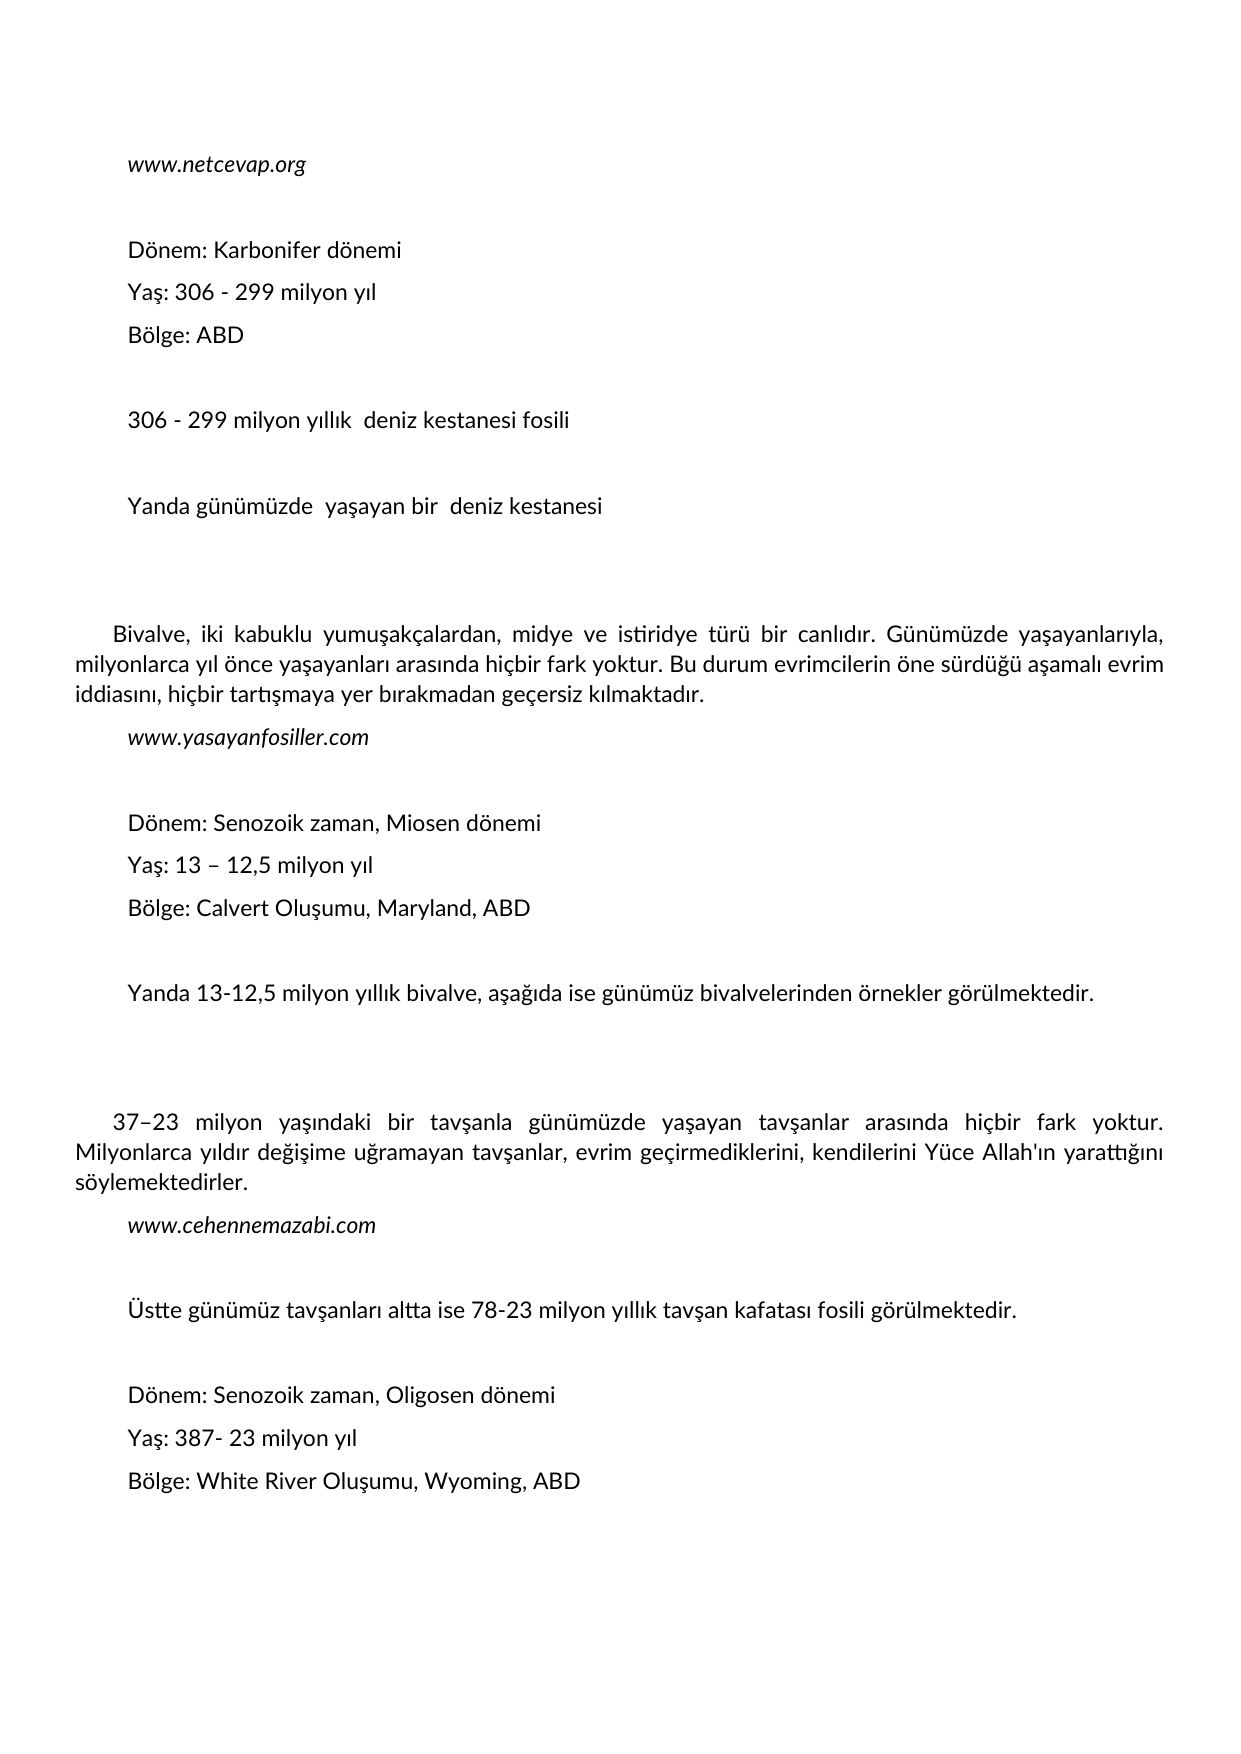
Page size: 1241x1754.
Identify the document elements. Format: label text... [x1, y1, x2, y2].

text Dönem: Senozoik zaman, Oligosen dönemi [127, 1381, 1143, 1409]
text Yaş: 387- 23 milyon yıl [127, 1424, 1143, 1451]
text Yaş: 13 – 12,5 milyon yıl [127, 851, 1143, 878]
text Yanda günümüzde yaşayan bir deniz kestanesi [127, 492, 1143, 519]
text www.netcevap.org [127, 150, 1143, 177]
text Bölge: ABD [127, 321, 1143, 348]
text 37–23 milyon yaşındaki bir tavşanla günümüzde yaşayan tavşanlar arasında hiçbir fark yoktur. Milyonlarca yıldır değişime uğramayan tavşanlar, evrim geçirmediklerini, kendilerini Yüce Allah'ın yarattığını söylemektedirler. [75, 1107, 1165, 1195]
text Üstte günümüz tavşanları altta ise 78-23 milyon yıllık tavşan kafatası fosili görülmektedir. [127, 1296, 1143, 1323]
text 306 - 299 milyon yıllık deniz kestanesi fosili [127, 406, 1143, 434]
text Bölge: White River Oluşumu, Wyoming, ABD [127, 1467, 1143, 1494]
text Dönem: Senozoik zaman, Miosen dönemi [127, 808, 1143, 836]
text Yanda 13-12,5 milyon yıllık bivalve, aşağıda ise günümüz bivalvelerinden örnekler görülmektedir. [127, 979, 1143, 1007]
text Bivalve, iki kabuklu yumuşakçalardan, midye ve istiridye türü bir canlıdır. Günümüzde yaşayanlarıyla, milyonlarca yıl önce yaşayanları arasında hiçbir fark yoktur. Bu durum evrimcilerin öne sürdüğü aşamalı evrim iddiasını, hiçbir tartışmaya yer bırakmadan geçersiz kılmaktadır. [75, 620, 1165, 708]
text Bölge: Calvert Oluşumu, Maryland, ABD [127, 894, 1143, 921]
text Yaş: 306 - 299 milyon yıl [127, 278, 1143, 306]
text www.yasayanfosiller.com [127, 723, 1143, 750]
text Dönem: Karbonifer dönemi [127, 235, 1143, 263]
text www.cehennemazabi.com [127, 1210, 1143, 1238]
